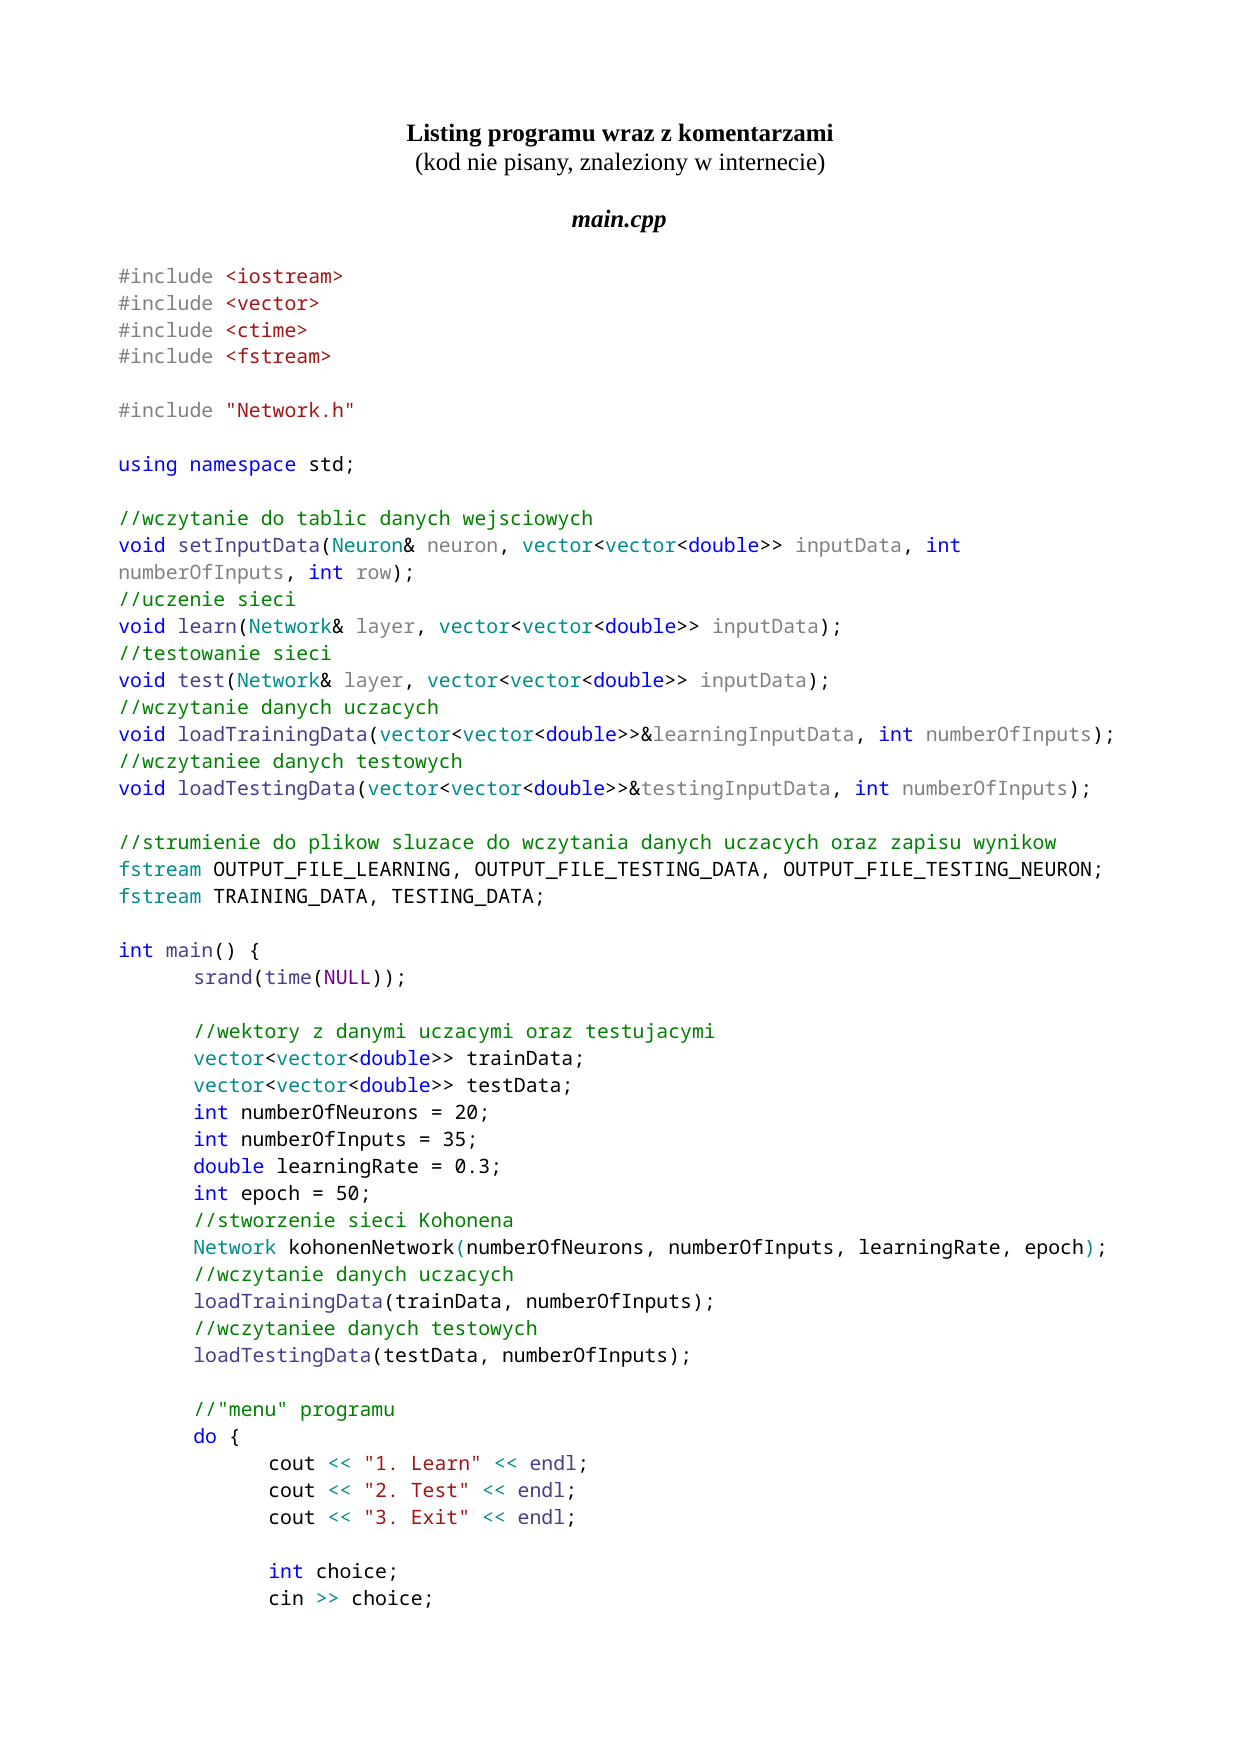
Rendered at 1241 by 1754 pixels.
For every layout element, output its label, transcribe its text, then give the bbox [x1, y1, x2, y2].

text Listing programu wraz z komentarzami [118, 118, 1122, 147]
text //wczytanie danych uczacych [118, 1260, 1122, 1287]
text //"menu" programu [118, 1395, 1122, 1422]
text cout << "3. Exit" << endl; [118, 1503, 1122, 1530]
text fstream OUTPUT_FILE_LEARNING, OUTPUT_FILE_TESTING_DATA, OUTPUT_FILE_TESTING_NEURON; [118, 855, 1122, 882]
text Network kohonenNetwork(numberOfNeurons, numberOfInputs, learningRate, epoch); [118, 1233, 1122, 1260]
text void loadTrainingData(vector<vector<double>>&learningInputData, int numberOfInputs); [118, 721, 1122, 747]
text #include <iostream> [118, 262, 1122, 289]
text cout << "2. Test" << endl; [118, 1476, 1122, 1503]
text //strumienie do plikow sluzace do wczytania danych uczacych oraz zapisu wynikow [118, 828, 1122, 855]
text int numberOfInputs = 35; [118, 1125, 1122, 1152]
text cin >> choice; [118, 1584, 1122, 1611]
text using namespace std; [118, 451, 1122, 478]
text void loadTestingData(vector<vector<double>>&testingInputData, int numberOfInputs); [118, 774, 1122, 801]
text void test(Network& layer, vector<vector<double>> inputData); [118, 667, 1122, 693]
text (kod nie pisany, znaleziony w internecie) [118, 147, 1122, 176]
text main.cpp [118, 204, 1122, 233]
text void learn(Network& layer, vector<vector<double>> inputData); [118, 613, 1122, 639]
text //wektory z danymi uczacymi oraz testujacymi [118, 1017, 1122, 1044]
text srand(time(NULL)); [118, 963, 1122, 990]
text double learningRate = 0.3; [118, 1152, 1122, 1179]
text //testowanie sieci [118, 639, 1122, 667]
text #include <vector> [118, 289, 1122, 316]
text vector<vector<double>> trainData; [118, 1044, 1122, 1071]
text int numberOfNeurons = 20; [118, 1098, 1122, 1125]
text //wczytaniee danych testowych [118, 1314, 1122, 1341]
text loadTestingData(testData, numberOfInputs); [118, 1341, 1122, 1368]
text //uczenie sieci [118, 586, 1122, 613]
text int choice; [118, 1557, 1122, 1584]
text //wczytaniee danych testowych [118, 747, 1122, 774]
text int epoch = 50; [118, 1179, 1122, 1206]
text void setInputData(Neuron& neuron, vector<vector<double>> inputData, int numberOfInputs, int row); [118, 532, 1122, 586]
text int main() { [118, 936, 1122, 963]
text //stworzenie sieci Kohonena [118, 1206, 1122, 1233]
text cout << "1. Learn" << endl; [118, 1449, 1122, 1476]
text #include "Network.h" [118, 397, 1122, 424]
text fstream TRAINING_DATA, TESTING_DATA; [118, 882, 1122, 909]
text vector<vector<double>> testData; [118, 1071, 1122, 1098]
text //wczytanie do tablic danych wejsciowych [118, 505, 1122, 532]
text //wczytanie danych uczacych [118, 693, 1122, 721]
text #include <fstream> [118, 343, 1122, 370]
text loadTrainingData(trainData, numberOfInputs); [118, 1287, 1122, 1314]
text #include <ctime> [118, 316, 1122, 343]
text do { [118, 1422, 1122, 1449]
